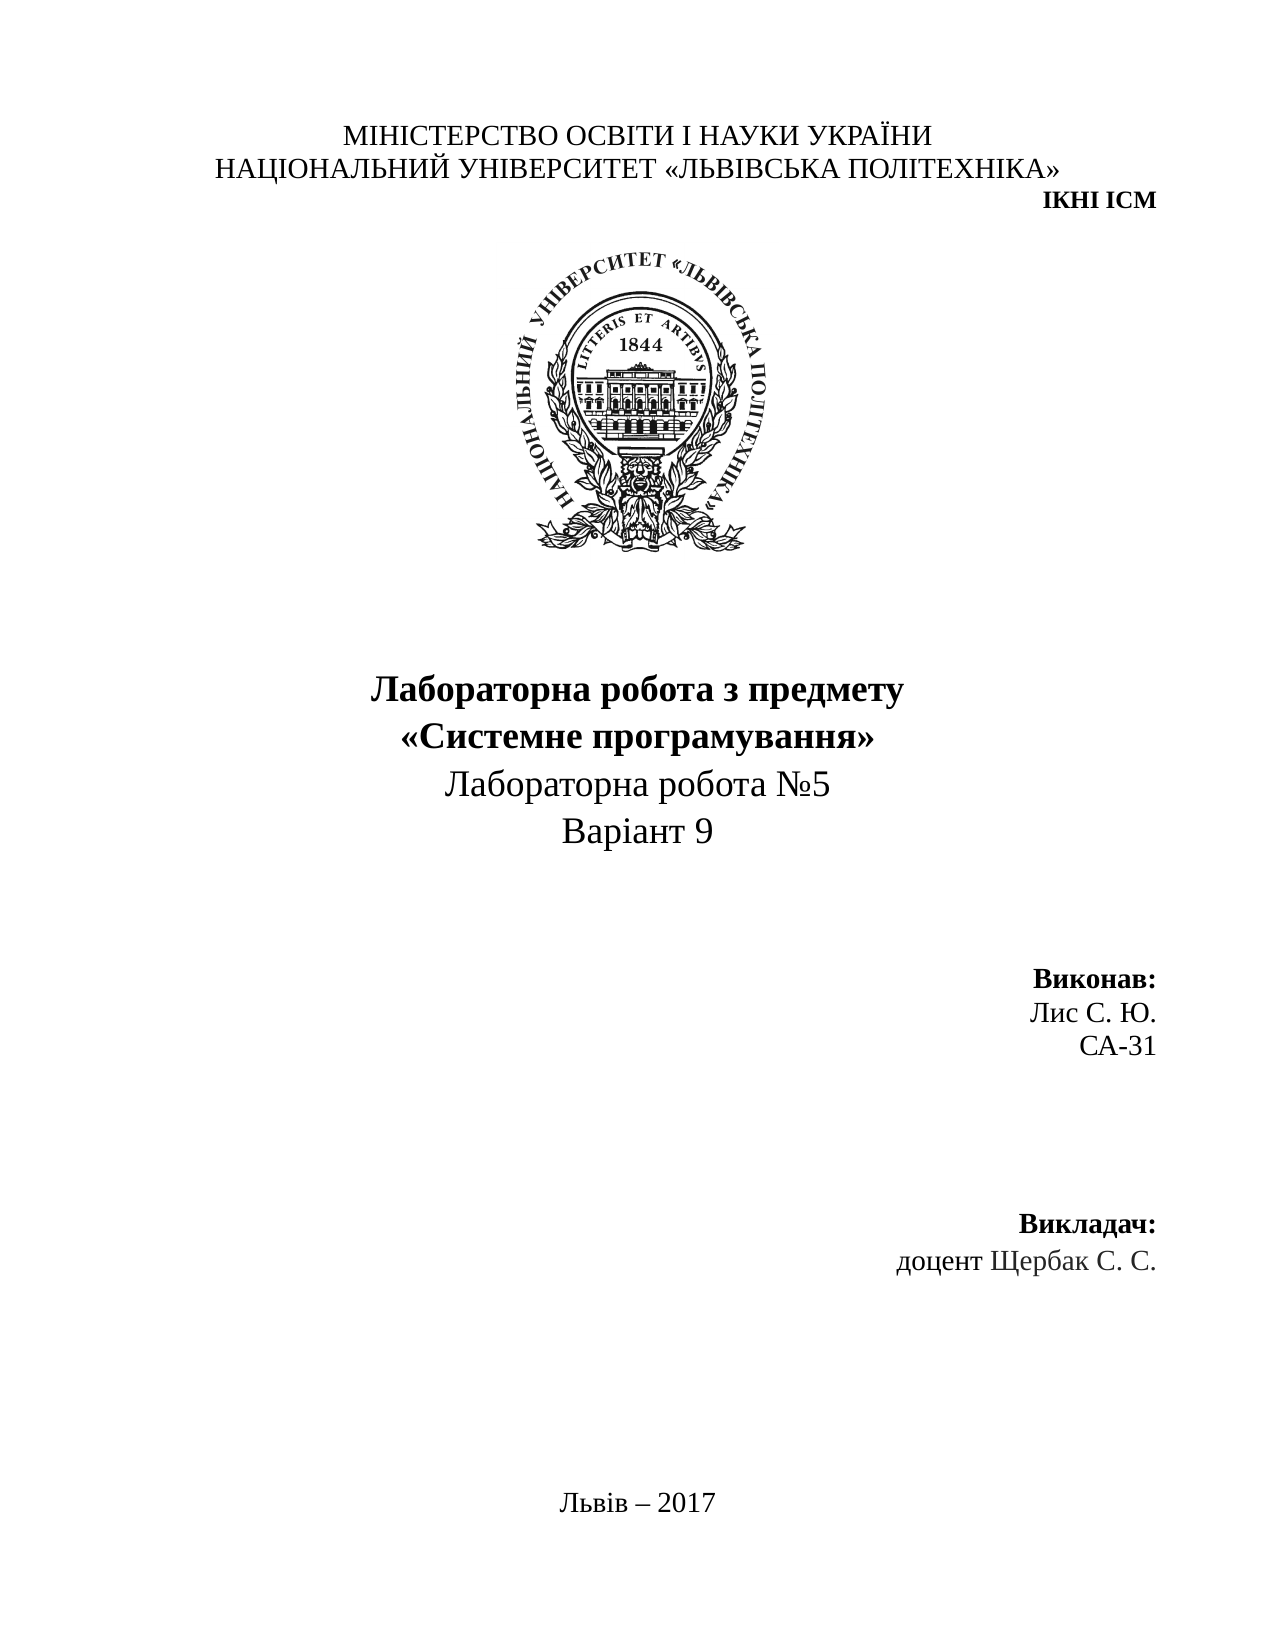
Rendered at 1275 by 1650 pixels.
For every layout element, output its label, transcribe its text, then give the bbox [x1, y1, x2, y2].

text Лис С. Ю. [118, 995, 1157, 1028]
text Варіант 9 [118, 809, 1157, 852]
text Виконав: [118, 961, 1157, 995]
picture [496, 242, 779, 564]
text Львів – 2017 [118, 1485, 1157, 1519]
text МІНІСТЕРСТВО ОСВІТИ І НАУКИ УКРАЇНИ НАЦІОНАЛЬНИЙ УНІВЕРСИТЕТ «ЛЬВІВСЬКА ПОЛІТЕХНІКА» [118, 118, 1157, 185]
text Лабораторна робота з предмету [118, 667, 1157, 710]
text доцент Щербак С. С. [118, 1243, 1157, 1277]
text ІКНІ ІСМ [118, 185, 1157, 214]
text «Системне програмування» [118, 714, 1157, 757]
text Викладач: [118, 1206, 1157, 1240]
text СА-31 [118, 1028, 1157, 1062]
text Лабораторна робота №5 [118, 761, 1157, 804]
